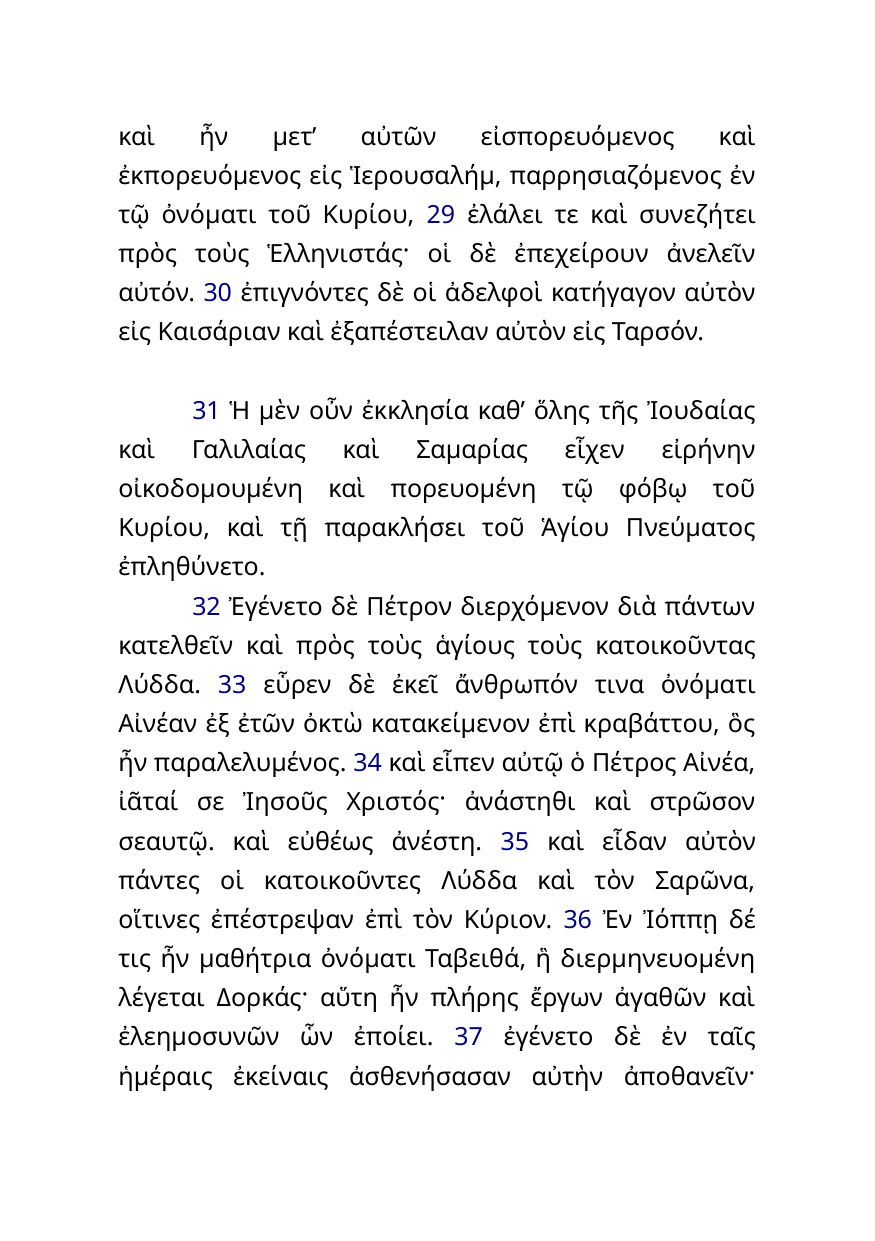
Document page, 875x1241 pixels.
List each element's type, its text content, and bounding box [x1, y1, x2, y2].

text 31 Ἡ μὲν οὖν ἐκκλησία καθ’ ὅλης τῆς Ἰουδαίας καὶ Γαλιλαίας καὶ Σαμαρίας εἶχεν εἰρήνην οἰκοδομουμένη καὶ πορευομένη τῷ φόβῳ τοῦ Κυρίου, καὶ τῇ παρακλήσει τοῦ Ἁγίου Πνεύματος ἐπληθύνετο. [118, 392, 756, 583]
text καὶ ἦν μετ’ αὐτῶν εἰσπορευόμενος καὶ ἐκπορευόμενος εἰς Ἱερουσαλήμ, παρρησιαζόμενος ἐν τῷ ὀνόματι τοῦ Κυρίου, 29 ἐλάλει τε καὶ συνεζήτει πρὸς τοὺς Ἑλληνιστάς· οἱ δὲ ἐπεχείρουν ἀνελεῖν αὐτόν. 30 ἐπιγνόντες δὲ οἱ ἀδελφοὶ κατήγαγον αὐτὸν εἰς Καισάριαν καὶ ἐξαπέστειλαν αὐτὸν εἰς Ταρσόν. [118, 118, 756, 348]
text 32 Ἐγένετο δὲ Πέτρον διερχόμενον διὰ πάντων κατελθεῖν καὶ πρὸς τοὺς ἁγίους τοὺς κατοικοῦντας Λύδδα. 33 εὗρεν δὲ ἐκεῖ ἄνθρωπόν τινα ὀνόματι Αἰνέαν ἐξ ἐτῶν ὀκτὼ κατακείμενον ἐπὶ κραβάττου, ὃς ἦν παραλελυμένος. 34 καὶ εἶπεν αὐτῷ ὁ Πέτρος Αἰνέα, ἰᾶταί σε Ἰησοῦς Χριστός· ἀνάστηθι καὶ στρῶσον σεαυτῷ. καὶ εὐθέως ἀνέστη. 35 καὶ εἶδαν αὐτὸν πάντες οἱ κατοικοῦντες Λύδδα καὶ τὸν Σαρῶνα, οἵτινες ἐπέστρεψαν ἐπὶ τὸν Κύριον. 36 Ἐν Ἰόππῃ δέ τις ἦν μαθήτρια ὀνόματι Ταβειθά, ἣ διερμηνευομένη λέγεται Δορκάς· αὕτη ἦν πλήρης ἔργων ἀγαθῶν καὶ ἐλεημοσυνῶν ὧν ἐποίει. 37 ἐγένετο δὲ ἐν ταῖς ἡμέραις ἐκείναις ἀσθενήσασαν αὐτὴν ἀποθανεῖν· [118, 588, 756, 1092]
